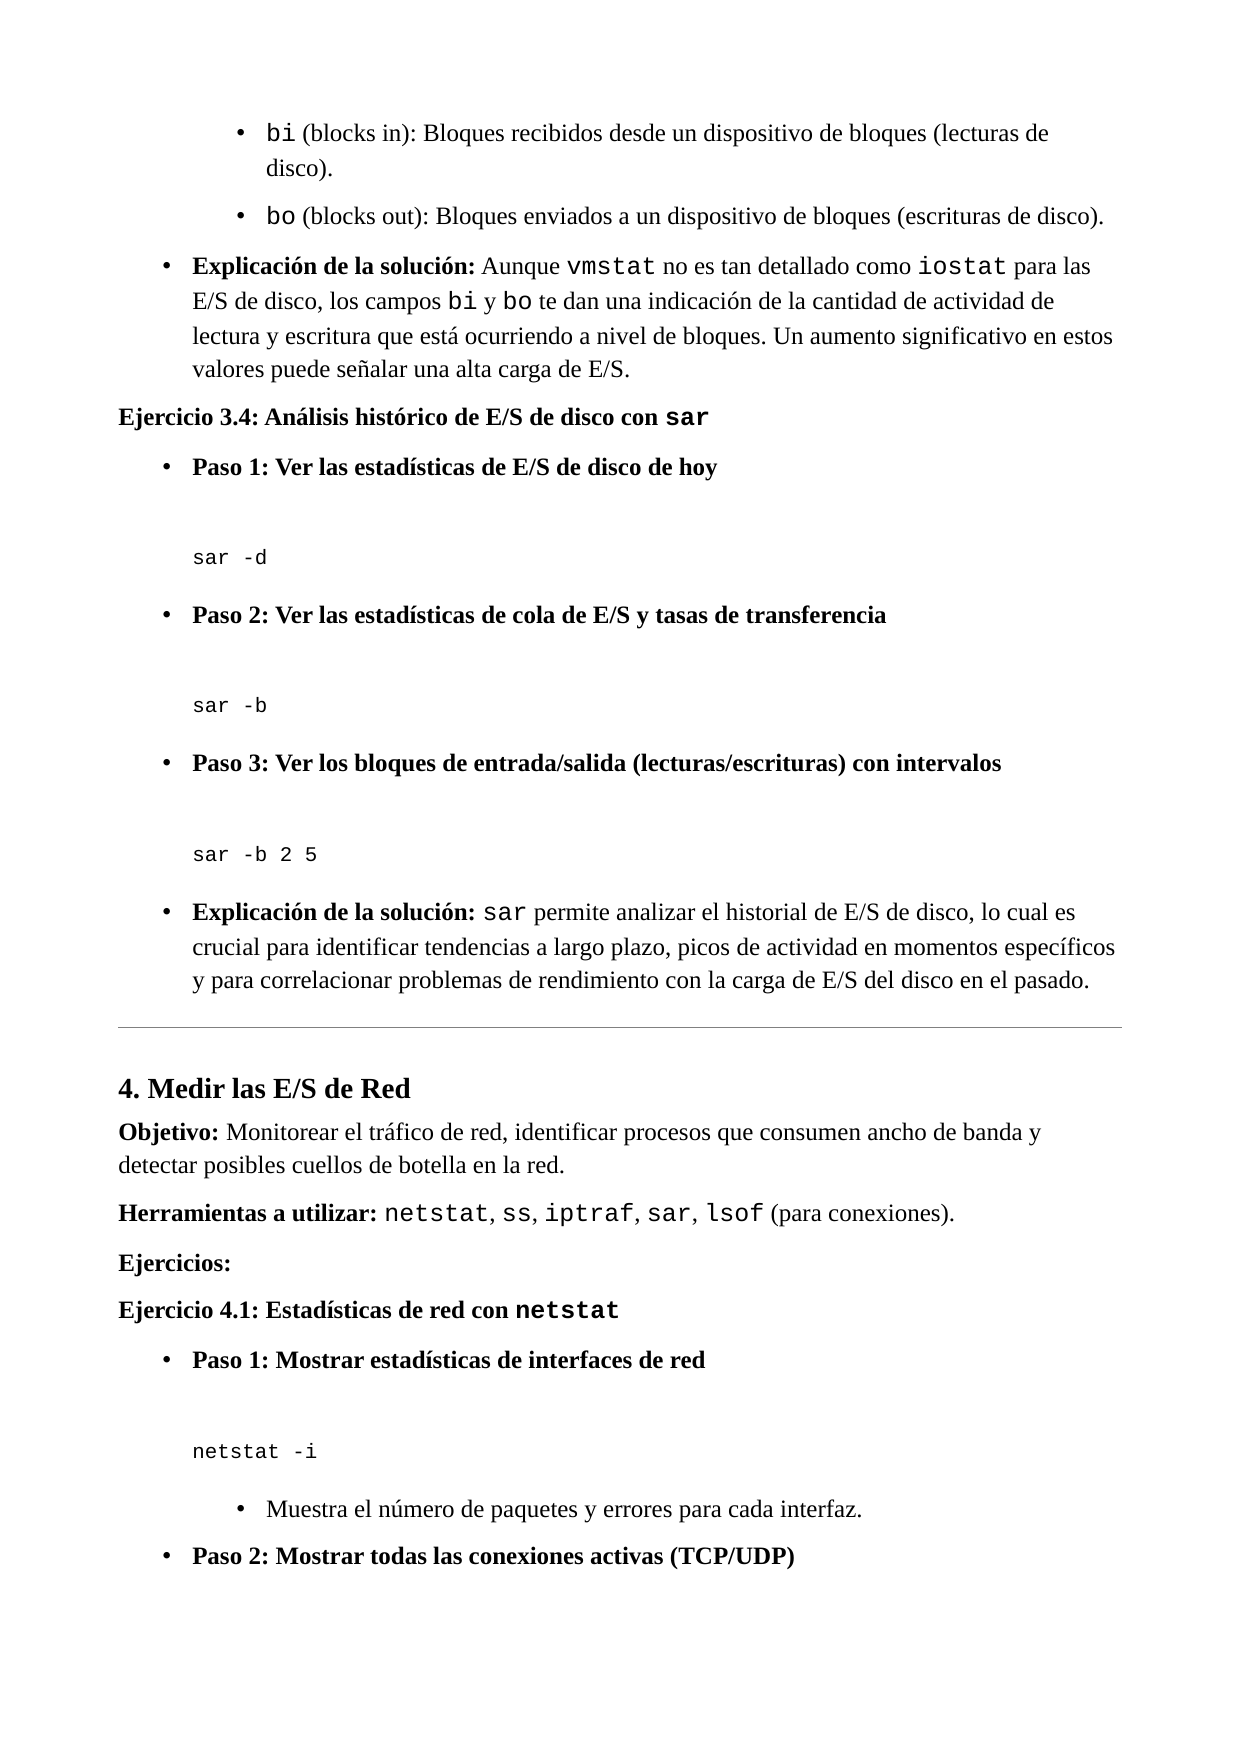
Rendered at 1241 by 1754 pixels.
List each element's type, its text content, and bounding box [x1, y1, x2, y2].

text Ejercicio 4.1: Estadísticas de red con netstat [118, 1296, 1122, 1326]
list Paso 2: Mostrar todas las conexiones activas (TCP/UDP) [162, 1541, 1122, 1570]
list Explicación de la solución: Aunque vmstat no es tan detallado como iostat para las E/S de disco, los campos bi y bo te dan una indicación de la cantidad de actividad de lectura y escritura que está ocurriendo a nivel de bloques. Un aumento significativo en estos valores puede señalar una alta carga de E/S. [162, 251, 1122, 383]
list bo (blocks out): Bloques enviados a un dispositivo de bloques (escrituras de disco). [236, 201, 1122, 232]
list Explicación de la solución: sar permite analizar el historial de E/S de disco, lo cual es crucial para identificar tendencias a largo plazo, picos de actividad en momentos específicos y para correlacionar problemas de rendimiento con la carga de E/S del disco en el pasado. [162, 897, 1122, 993]
list bi (blocks in): Bloques recibidos desde un dispositivo de bloques (lecturas de disco). [236, 118, 1122, 182]
text Objetivo: Monitorear el tráfico de red, identificar procesos que consumen ancho de banda y detectar posibles cuellos de botella en la red. [118, 1117, 1122, 1179]
text Herramientas a utilizar: netstat, ss, iptraf, sar, lsof (para conexiones). [118, 1198, 1122, 1229]
list sar -b 2 5 [162, 843, 1122, 867]
list netstat -i [162, 1441, 1122, 1464]
list sar -d [162, 547, 1122, 571]
list Paso 2: Ver las estadísticas de cola de E/S y tasas de transferencia [162, 600, 1122, 629]
list Paso 1: Mostrar estadísticas de interfaces de red [162, 1346, 1122, 1374]
text Ejercicios: [118, 1248, 1122, 1277]
list Paso 1: Ver las estadísticas de E/S de disco de hoy [162, 452, 1122, 480]
list sar -b [162, 695, 1122, 719]
subtitle 4. Medir las E/S de Red [118, 1071, 1122, 1105]
list Paso 3: Ver los bloques de entrada/salida (lecturas/escrituras) con intervalos [162, 748, 1122, 777]
list Muestra el número de paquetes y errores para cada interfaz. [236, 1494, 1122, 1523]
text Ejercicio 3.4: Análisis histórico de E/S de disco con sar [118, 402, 1122, 432]
